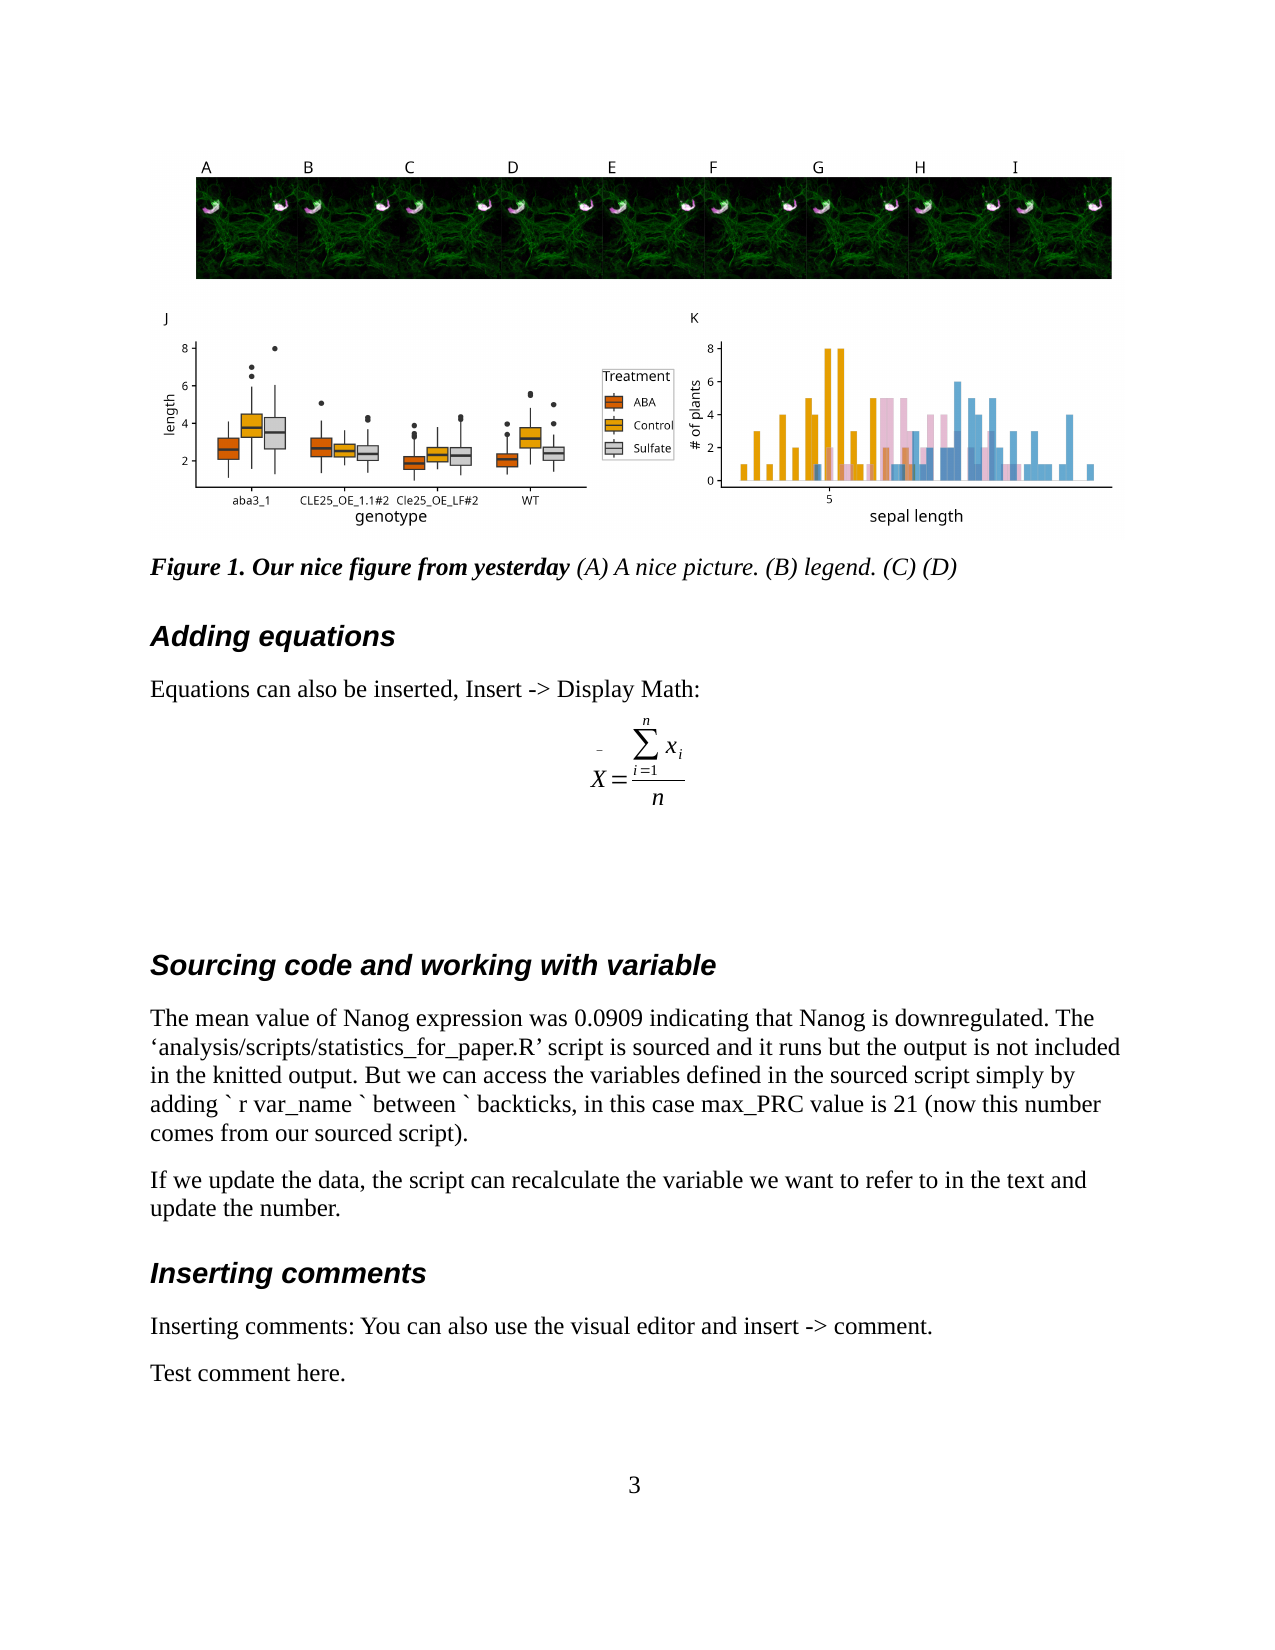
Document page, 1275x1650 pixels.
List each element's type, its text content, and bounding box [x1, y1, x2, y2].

text Equations can also be inserted, Insert -> Display Math: [150, 674, 1125, 702]
text Inserting comments: You can also use the visual editor and insert -> comment. [150, 1311, 1125, 1340]
text Figure 1. Our nice figure from yesterday (A) A nice picture. (B) legend. (C) (D) [150, 552, 1125, 581]
subtitle Sourcing code and working with variable [150, 948, 1125, 982]
text The mean value of Nanog expression was 0.0909 indicating that Nanog is downregulated. The ‘analysis/scripts/statistics_for_paper.R’ script is sourced and it runs but the output is not included in the knitted output. But we can access the variables defined in the sourced script simply by adding ` r var_name ` between ` backticks, in this case max_PRC value is 21 (now this number comes from our sourced script). [150, 1003, 1125, 1147]
subtitle Inserting comments [150, 1256, 1125, 1290]
subtitle Adding equations [150, 619, 1125, 652]
picture [150, 150, 1125, 540]
text If we update the data, the script can recalculate the variable we want to refer to in the text and update the number. [150, 1165, 1125, 1222]
text Test comment here. [150, 1358, 1125, 1387]
